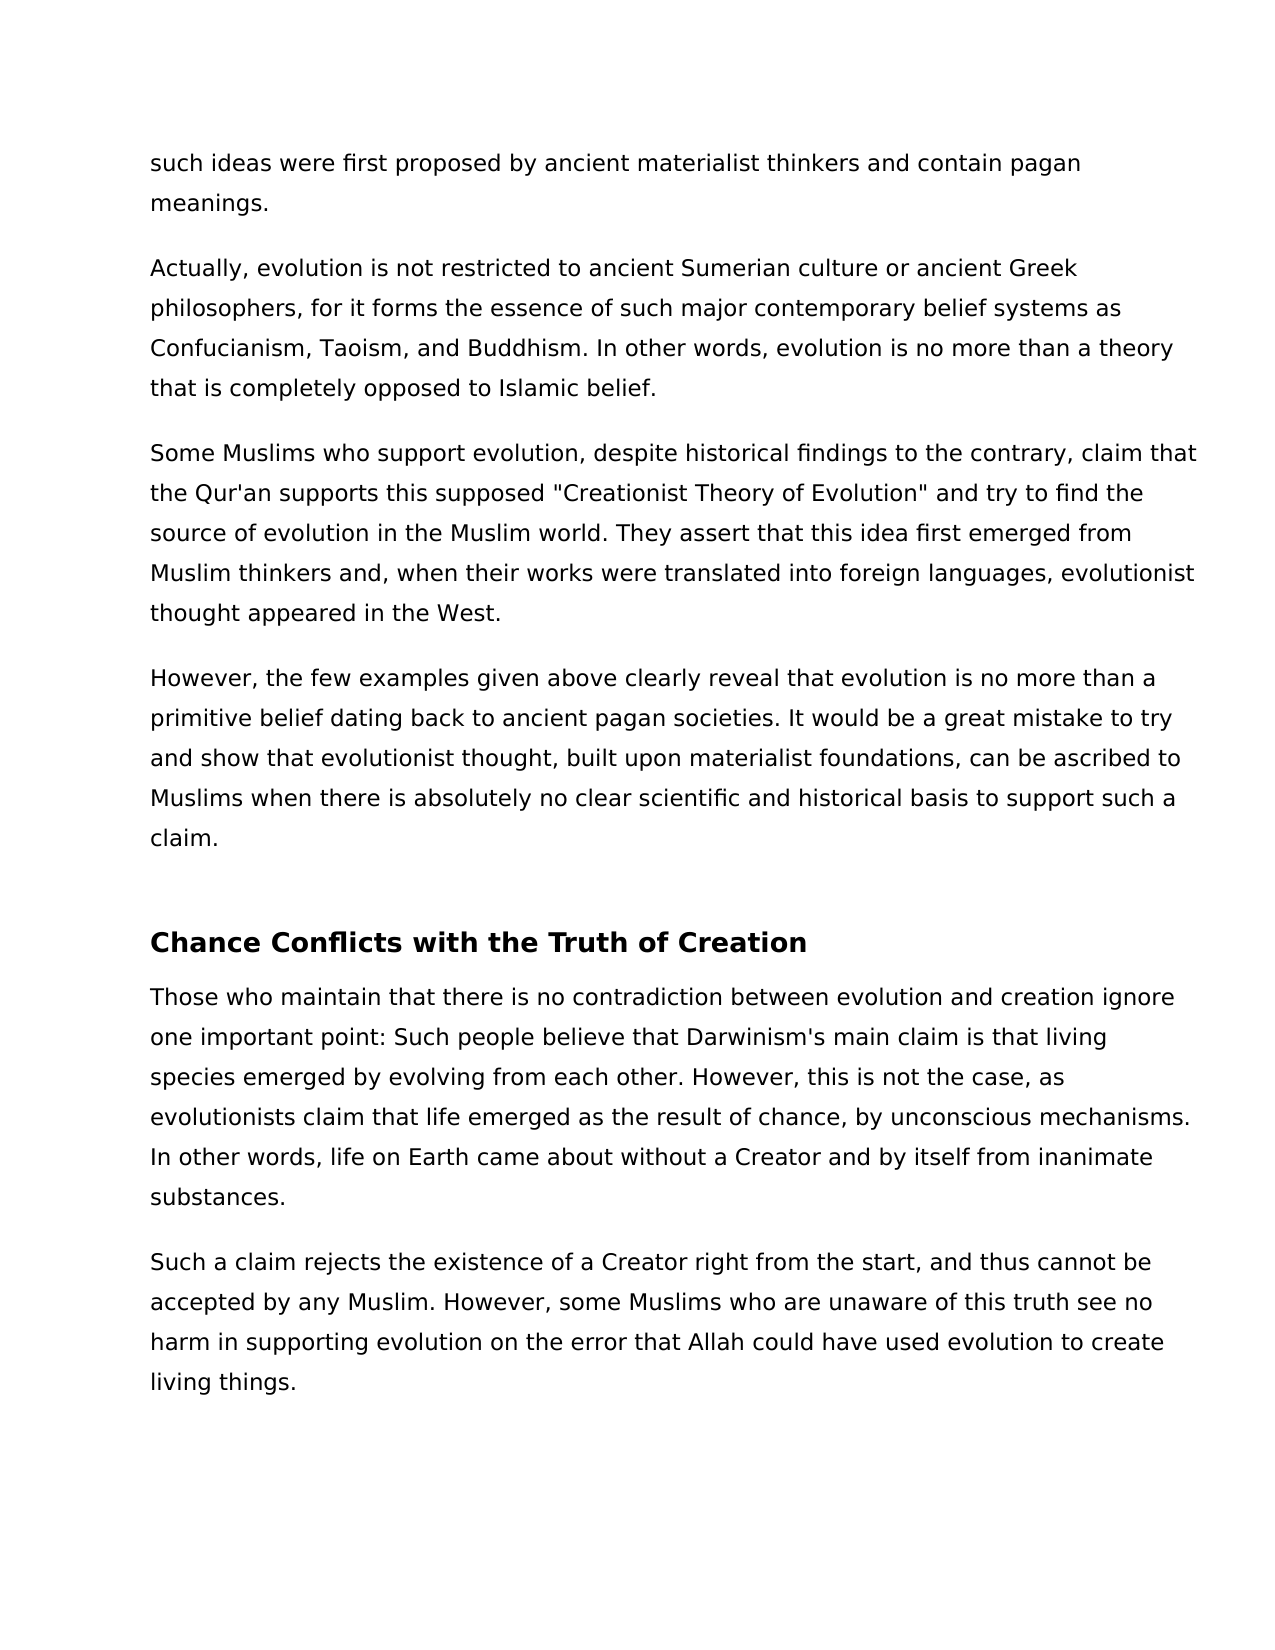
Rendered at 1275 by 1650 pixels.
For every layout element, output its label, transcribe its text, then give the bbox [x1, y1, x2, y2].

text Those who maintain that there is no contradiction between evolution and creation ignore one important point: Such people believe that Darwinism's main claim is that living species emerged by evolving from each other. However, this is not the case, as evolutionists claim that life emerged as the result of chance, by unconscious mechanisms. In other words, life on Earth came about without a Creator and by itself from inanimate substances. [150, 984, 1200, 1211]
subtitle Chance Conflicts with the Truth of Creation [150, 927, 1200, 959]
text such ideas were first proposed by ancient materialist thinkers and contain pagan meanings. [150, 150, 1200, 217]
text However, the few examples given above clearly reveal that evolution is no more than a primitive belief dating back to ancient pagan societies. It would be a great mistake to try and show that evolutionist thought, built upon materialist foundations, can be ascribed to Muslims when there is absolutely no clear scientific and historical basis to support such a claim. [150, 665, 1200, 852]
text Such a claim rejects the existence of a Creator right from the start, and thus cannot be accepted by any Muslim. However, some Muslims who are unaware of this truth see no harm in supporting evolution on the error that Allah could have used evolution to create living things. [150, 1249, 1200, 1396]
text Some Muslims who support evolution, despite historical findings to the contrary, claim that the Qur'an supports this supposed "Creationist Theory of Evolution" and try to find the source of evolution in the Muslim world. They assert that this idea first emerged from Muslim thinkers and, when their works were translated into foreign languages, evolutionist thought appeared in the West. [150, 440, 1200, 627]
text Actually, evolution is not restricted to ancient Sumerian culture or ancient Greek philosophers, for it forms the essence of such major contemporary belief systems as Confucianism, Taoism, and Buddhism. In other words, evolution is no more than a theory that is completely opposed to Islamic belief. [150, 255, 1200, 402]
